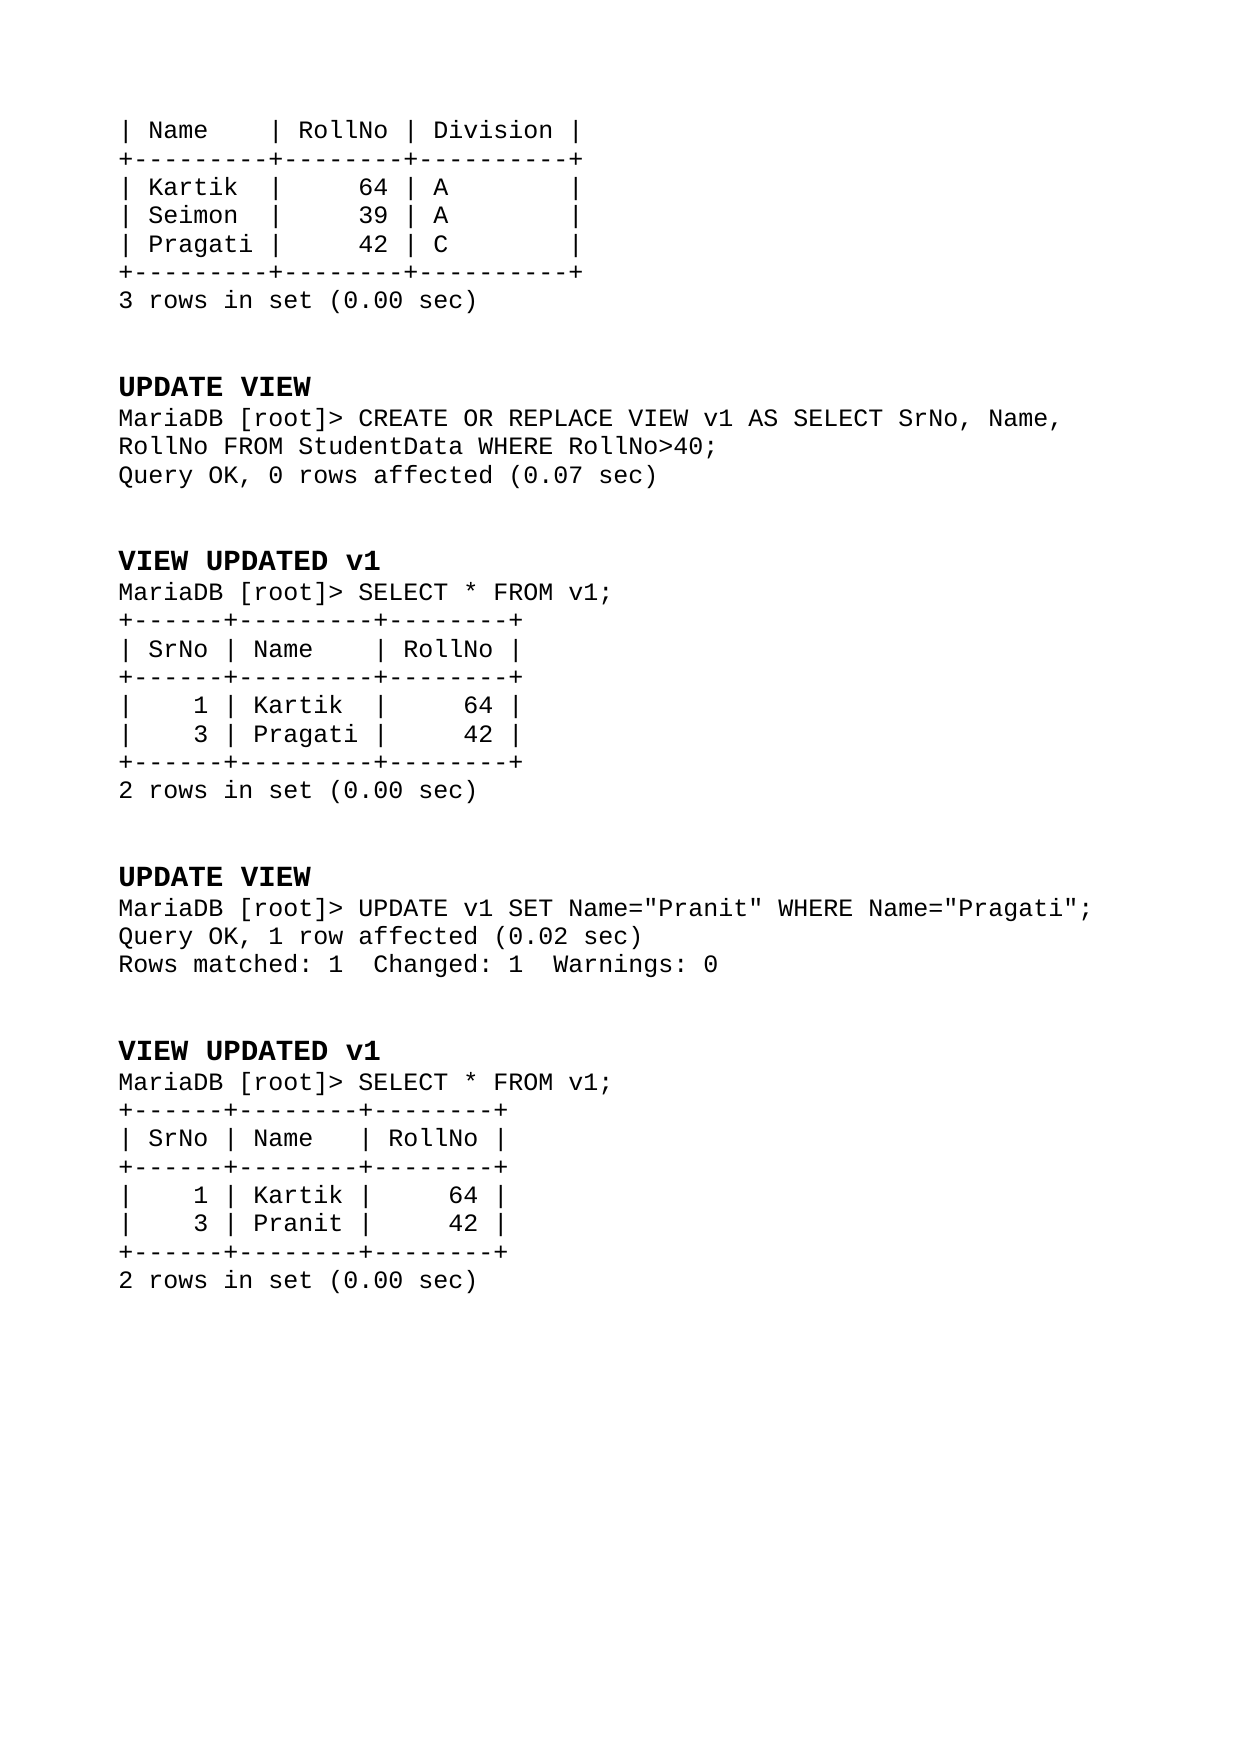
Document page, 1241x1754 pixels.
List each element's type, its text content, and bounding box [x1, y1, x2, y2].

text | Kartik | 64 | A | [118, 175, 1122, 203]
text MariaDB [root]> SELECT * FROM v1; [118, 579, 1122, 608]
text | SrNo | Name | RollNo | [118, 636, 1122, 664]
text MariaDB [root]> UPDATE v1 SET Name="Pranit" WHERE Name="Pragati"; [118, 895, 1122, 924]
text 3 rows in set (0.00 sec) [118, 288, 1122, 316]
text | 1 | Kartik | 64 | [118, 1183, 1122, 1211]
text | SrNo | Name | RollNo | [118, 1126, 1122, 1154]
text Rows matched: 1 Changed: 1 Warnings: 0 [118, 952, 1122, 980]
text +------+--------+--------+ [118, 1098, 1122, 1126]
text | 3 | Pragati | 42 | [118, 721, 1122, 749]
text | Seimon | 39 | A | [118, 203, 1122, 231]
text UPDATE VIEW [118, 372, 1122, 406]
text | Pragati | 42 | C | [118, 231, 1122, 260]
text MariaDB [root]> CREATE OR REPLACE VIEW v1 AS SELECT SrNo, Name, RollNo FROM StudentData WHERE RollNo>40; [118, 406, 1122, 462]
text | 1 | Kartik | 64 | [118, 693, 1122, 721]
text UPDATE VIEW [118, 862, 1122, 895]
text +---------+--------+----------+ [118, 260, 1122, 288]
text MariaDB [root]> SELECT * FROM v1; [118, 1069, 1122, 1098]
text +------+--------+--------+ [118, 1154, 1122, 1183]
text | 3 | Pranit | 42 | [118, 1211, 1122, 1239]
text 2 rows in set (0.00 sec) [118, 1268, 1122, 1296]
text +------+--------+--------+ [118, 1239, 1122, 1268]
text VIEW UPDATED v1 [118, 547, 1122, 579]
text +------+---------+--------+ [118, 664, 1122, 693]
text +------+---------+--------+ [118, 749, 1122, 778]
text VIEW UPDATED v1 [118, 1036, 1122, 1069]
text Query OK, 0 rows affected (0.07 sec) [118, 462, 1122, 491]
text Query OK, 1 row affected (0.02 sec) [118, 924, 1122, 952]
text +---------+--------+----------+ [118, 146, 1122, 175]
text +------+---------+--------+ [118, 608, 1122, 636]
text | Name | RollNo | Division | [118, 118, 1122, 146]
text 2 rows in set (0.00 sec) [118, 778, 1122, 806]
